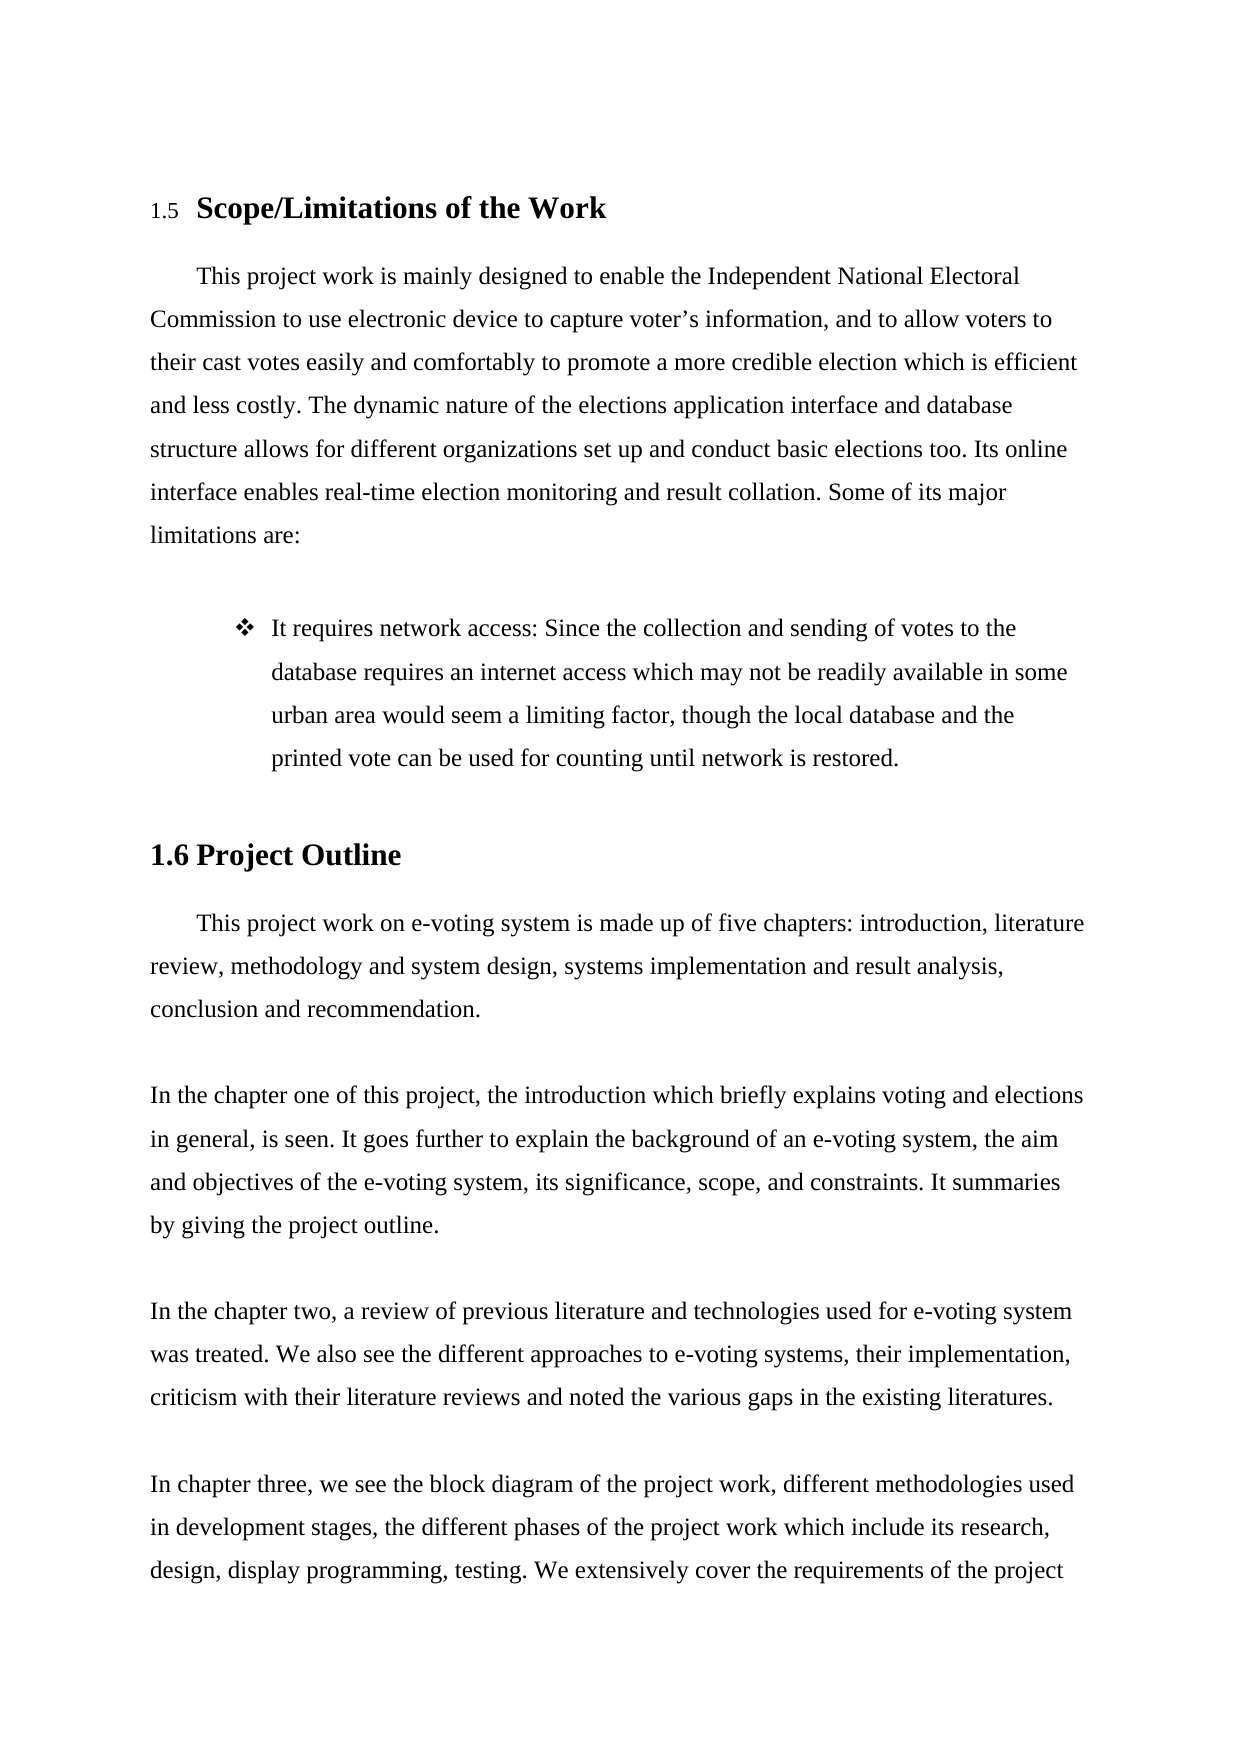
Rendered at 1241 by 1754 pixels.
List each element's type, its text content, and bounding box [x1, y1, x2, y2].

list It requires network access: Since the collection and sending of votes to the database requires an internet access which may not be readily available in some urban area would seem a limiting factor, though the local database and the printed vote can be used for counting until network is restored. [233, 613, 1090, 772]
text In chapter three, we see the block diagram of the project work, different methodologies used in development stages, the different phases of the project work which include its research, design, display programming, testing. We extensively cover the requirements of the project [150, 1469, 1090, 1584]
text This project work is mainly designed to enable the Independent National Electoral Commission to use electronic device to capture voter’s information, and to allow voters to their cast votes easily and comfortably to promote a more credible election which is efficient and less costly. The dynamic nature of the elections application interface and database structure allows for different organizations set up and conduct basic elections too. Its online interface enables real-time election monitoring and result collation. Some of its major limitations are: [150, 261, 1090, 549]
text In the chapter one of this project, the introduction which briefly explains voting and elections in general, is seen. It goes further to explain the background of an e-voting system, the aim and objectives of the e-voting system, its significance, scope, and constraints. It summaries by giving the project outline. [150, 1081, 1090, 1239]
text This project work on e-voting system is made up of five chapters: introduction, literature review, methodology and system design, systems implementation and result analysis, conclusion and recommendation. [150, 908, 1090, 1023]
list Project Outline [150, 836, 1090, 872]
list Scope/Limitations of the Work [150, 189, 1090, 225]
text In the chapter two, a review of previous literature and technologies used for e-voting system was treated. We also see the different approaches to e-voting systems, their implementation, criticism with their literature reviews and noted the various gaps in the existing literatures. [150, 1296, 1090, 1411]
